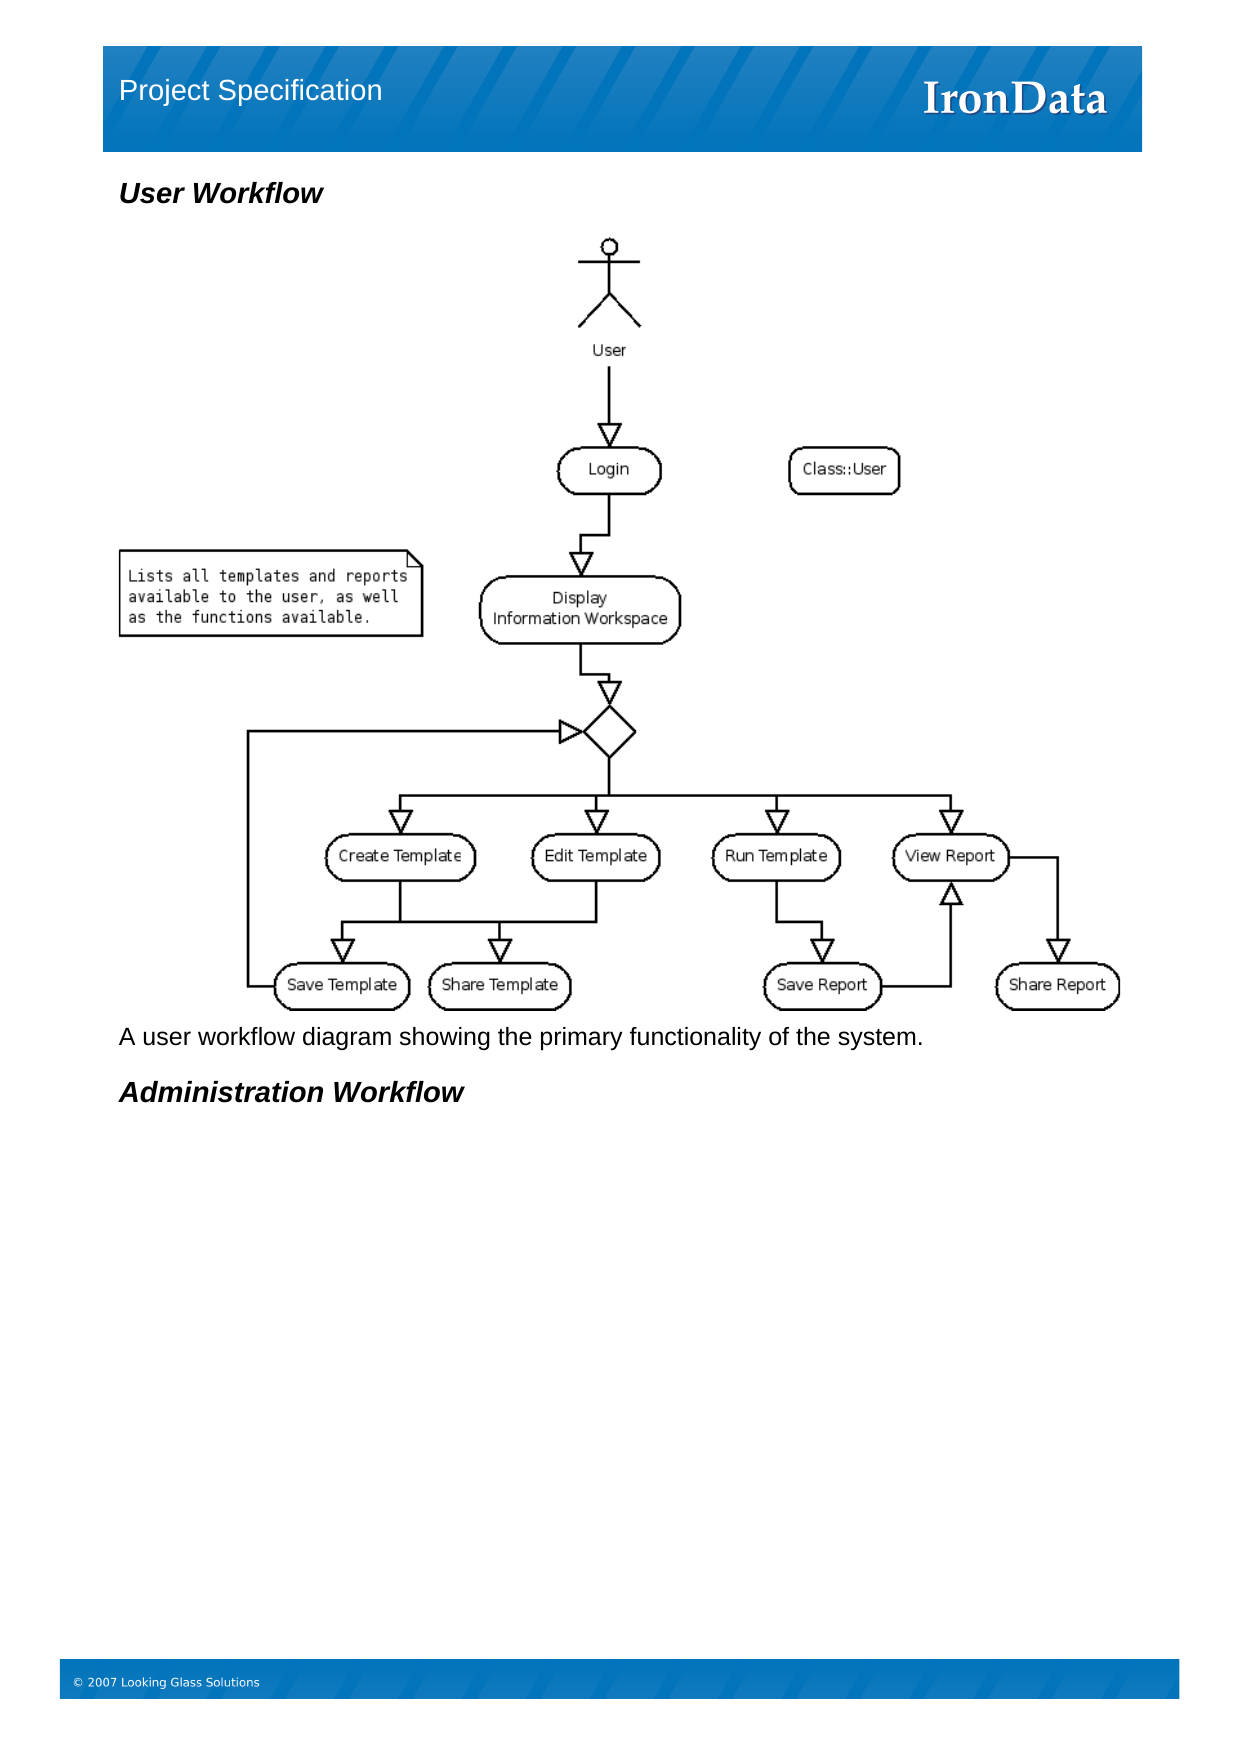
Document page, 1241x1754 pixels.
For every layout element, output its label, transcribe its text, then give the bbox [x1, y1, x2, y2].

text A user workflow diagram showing the primary functionality of the system. [119, 1023, 1120, 1051]
picture [59, 1659, 1180, 1699]
subtitle Administration Workflow [119, 1076, 1120, 1108]
picture [118, 222, 1121, 1011]
picture [103, 46, 1143, 152]
subtitle User Workflow [119, 177, 1120, 210]
